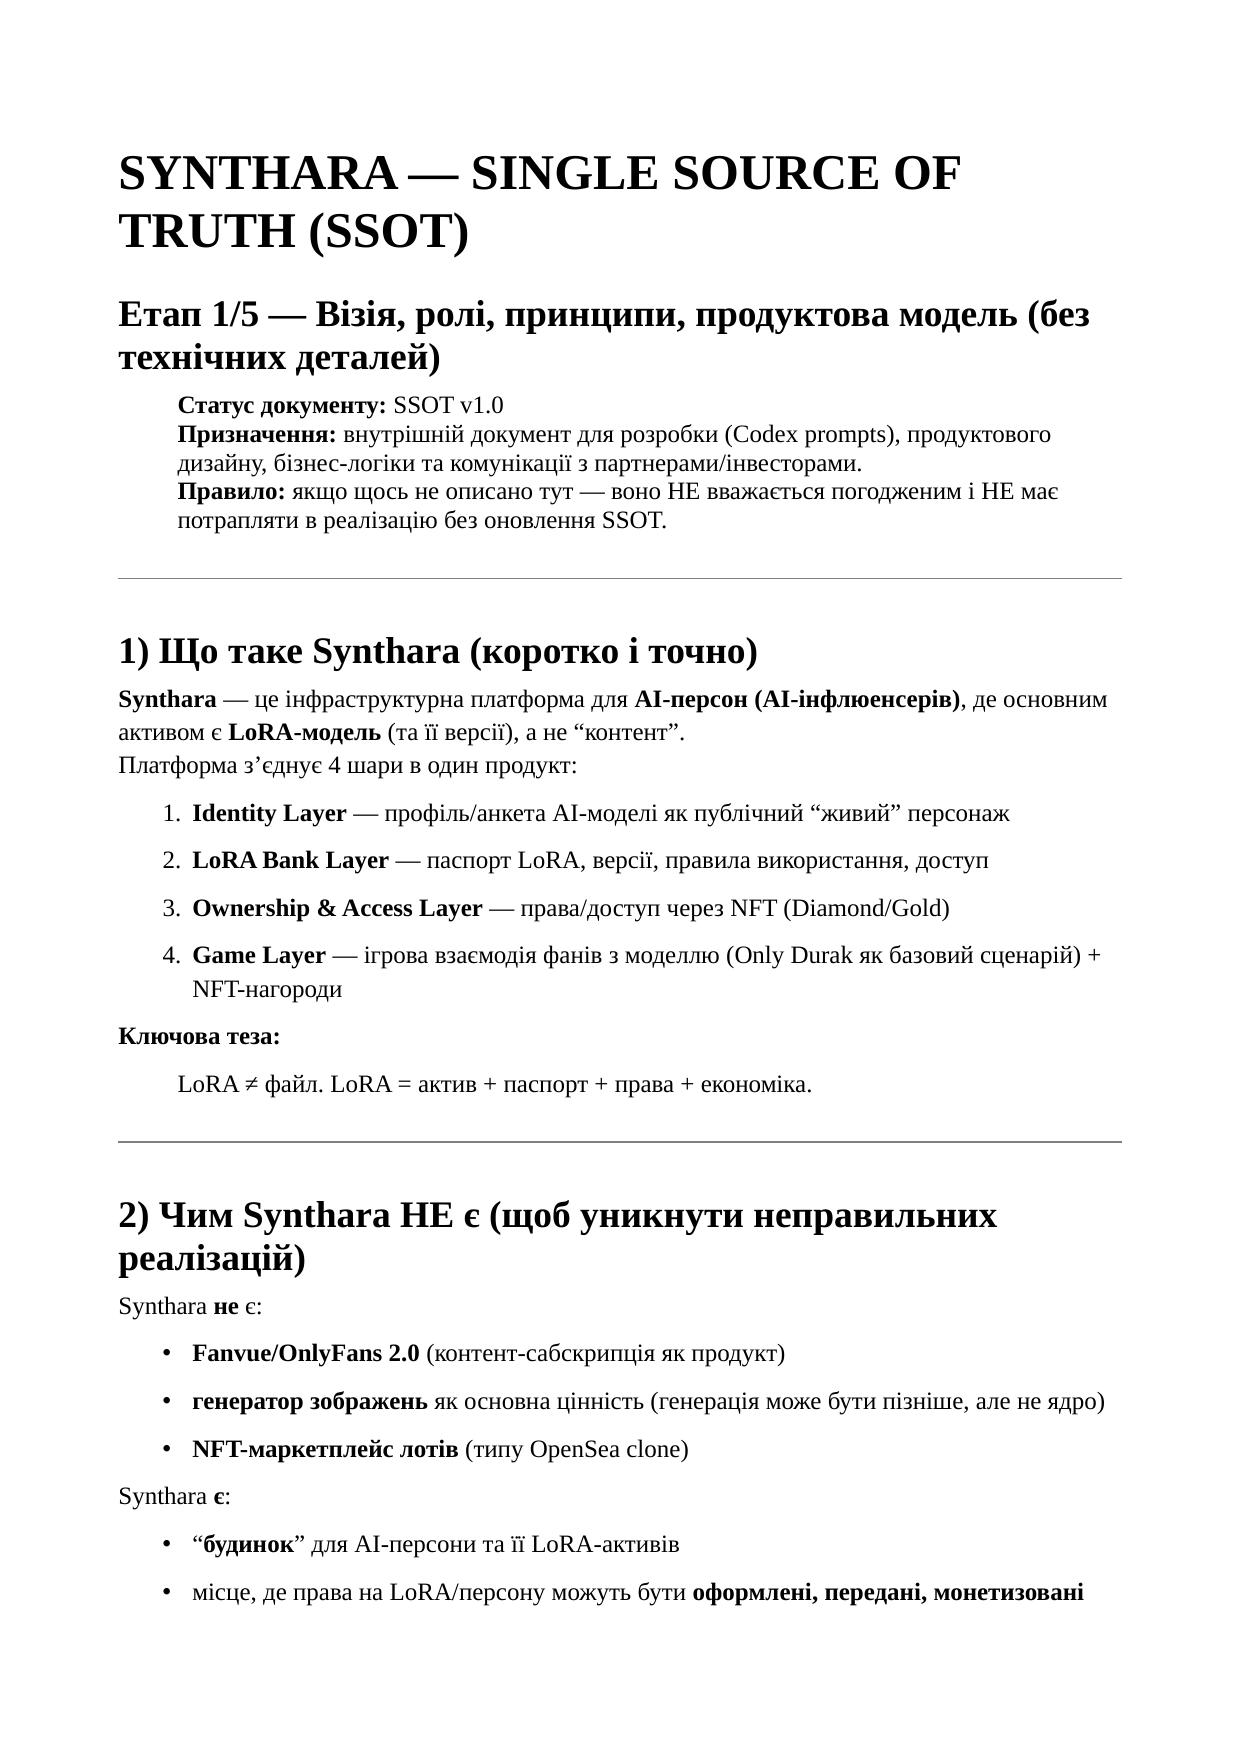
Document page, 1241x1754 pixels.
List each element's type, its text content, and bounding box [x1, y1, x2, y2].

text Статус документу: SSOT v1.0 Призначення: внутрішній документ для розробки (Codex prompts), продуктового дизайну, бізнес-логіки та комунікації з партнерами/інвесторами. Правило: якщо щось не описано тут — воно НЕ вважається погодженим і НЕ має потрапляти в реалізацію без оновлення SSOT. [177, 390, 1063, 534]
list Game Layer — ігрова взаємодія фанів з моделлю (Only Durak як базовий сценарій) + NFT-нагороди [162, 941, 1122, 1002]
text Synthara — це інфраструктурна платформа для AI-персон (AI-інфлюенсерів), де основним активом є LoRA-модель (та її версії), а не “контент”. Платформа з’єднує 4 шари в один продукт: [118, 684, 1122, 779]
text Synthara є: [118, 1481, 1122, 1510]
list NFT-маркетплейс лотів (типу OpenSea clone) [162, 1434, 1122, 1462]
text LoRA ≠ файл. LoRA = актив + паспорт + права + економіка. [177, 1069, 1063, 1098]
list LoRA Bank Layer — паспорт LoRA, версії, правила використання, доступ [162, 845, 1122, 874]
list генератор зображень як основна цінність (генерація може бути пізніше, але не ядро) [162, 1386, 1122, 1415]
subtitle 1) Що таке Synthara (коротко і точно) [118, 628, 1122, 672]
subtitle SYNTHARA — SINGLE SOURCE OF TRUTH (SSOT) [118, 143, 1122, 258]
text Synthara не є: [118, 1291, 1122, 1320]
list Fanvue/OnlyFans 2.0 (контент-сабскрипція як продукт) [162, 1338, 1122, 1367]
list місце, де права на LoRA/персону можуть бути оформлені, передані, монетизовані [162, 1577, 1122, 1605]
list “будинок” для AI-персони та її LoRA-активів [162, 1529, 1122, 1558]
text Ключова теза: [118, 1021, 1122, 1050]
subtitle 2) Чим Synthara НЕ є (щоб уникнути неправильних реалізацій) [118, 1192, 1122, 1278]
list Identity Layer — профіль/анкета AI-моделі як публічний “живий” персонаж [162, 798, 1122, 827]
subtitle Етап 1/5 — Візія, ролі, принципи, продуктова модель (без технічних деталей) [118, 291, 1122, 378]
list Ownership & Access Layer — права/доступ через NFT (Diamond/Gold) [162, 893, 1122, 922]
